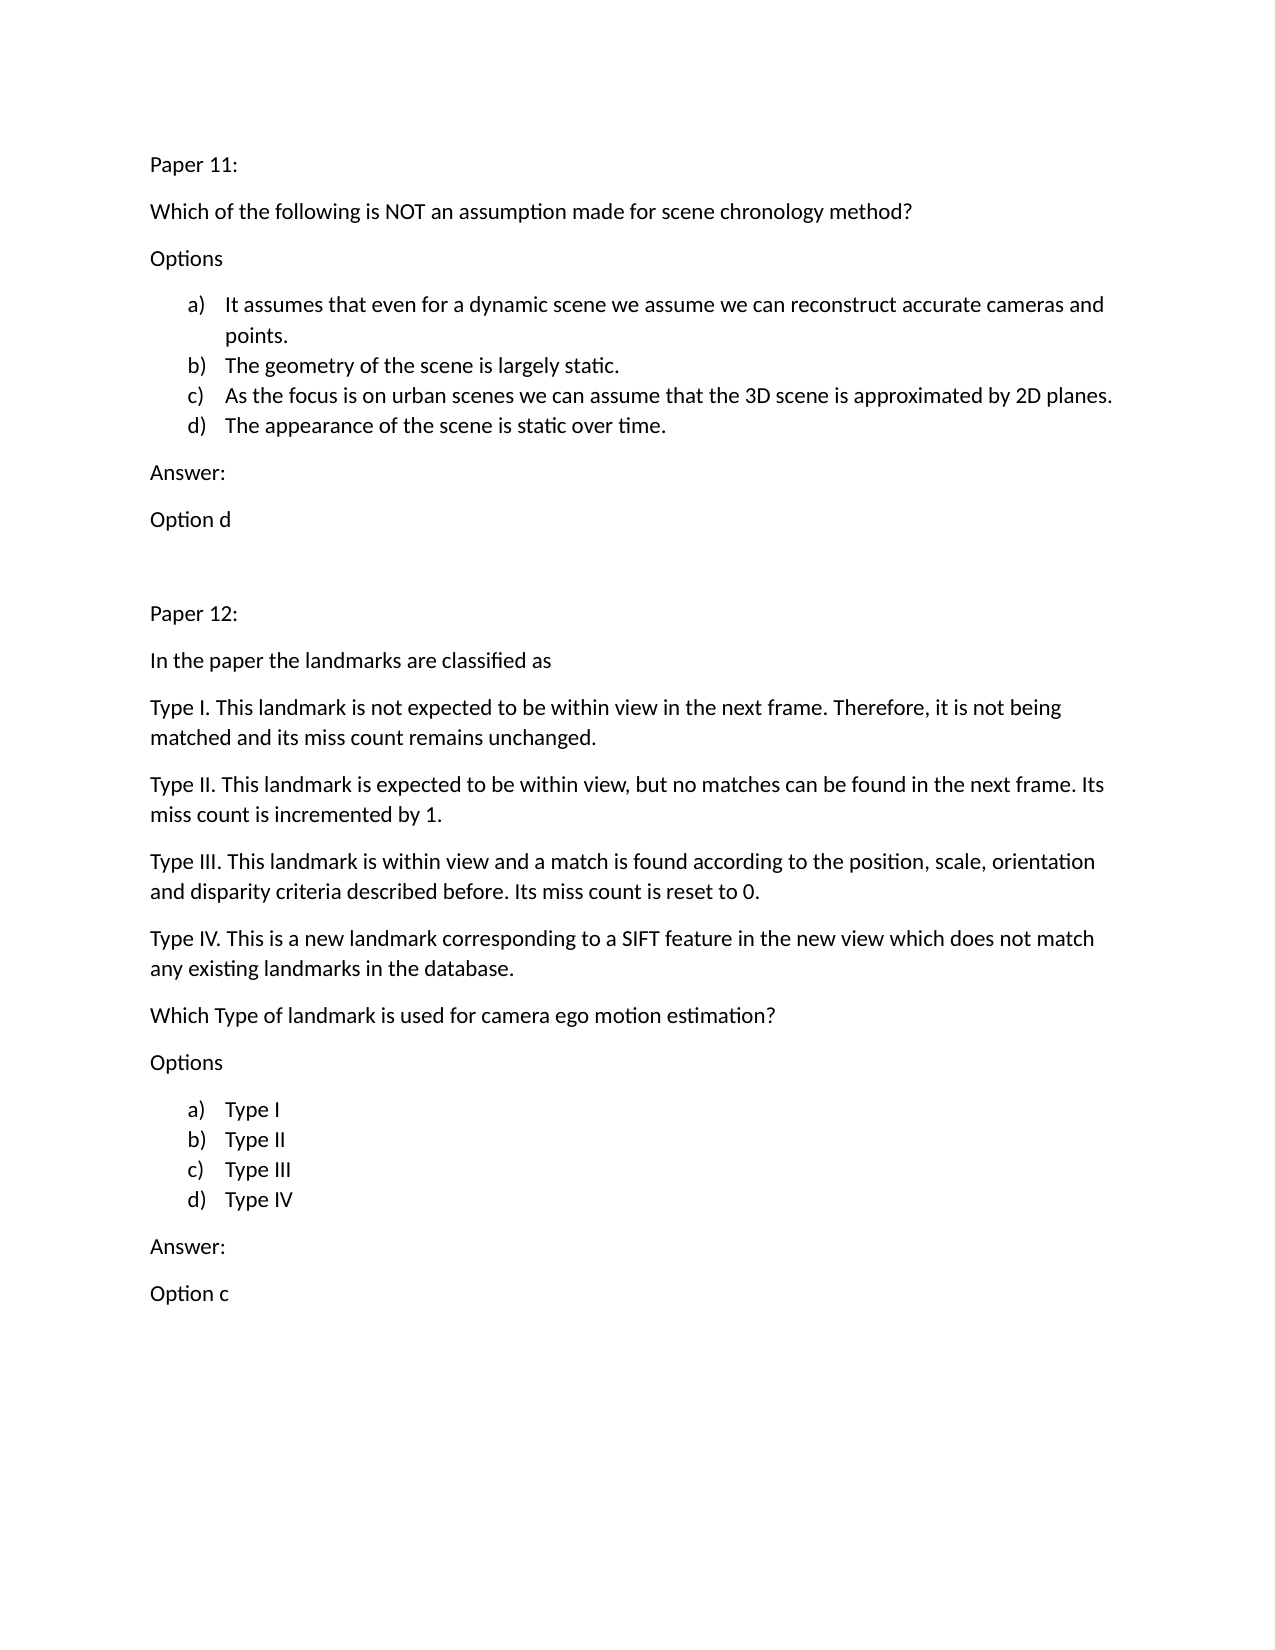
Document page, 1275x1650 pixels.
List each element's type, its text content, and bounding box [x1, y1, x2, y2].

text Type IV. This is a new landmark corresponding to a SIFT feature in the new view which does not match any existing landmarks in the database. [150, 924, 1125, 982]
list Type IV [187, 1185, 1125, 1213]
list Type I [187, 1095, 1125, 1123]
text Type II. This landmark is expected to be within view, but no matches can be found in the next frame. Its miss count is incremented by 1. [150, 770, 1125, 828]
text In the paper the landmarks are classified as [150, 646, 1125, 674]
text Option c [150, 1279, 1125, 1307]
text Which of the following is NOT an assumption made for scene chronology method? [150, 197, 1125, 225]
list The appearance of the scene is static over time. [187, 411, 1125, 439]
text Option d [150, 505, 1125, 533]
text Type I. This landmark is not expected to be within view in the next frame. Therefore, it is not being matched and its miss count remains unchanged. [150, 693, 1125, 751]
text Answer: [150, 458, 1125, 486]
list As the focus is on urban scenes we can assume that the 3D scene is approximated by 2D planes. [187, 381, 1125, 409]
text Which Type of landmark is used for camera ego motion estimation? [150, 1001, 1125, 1029]
text Answer: [150, 1232, 1125, 1260]
list Type II [187, 1125, 1125, 1153]
text Options [150, 244, 1125, 272]
list Type III [187, 1155, 1125, 1183]
text Paper 11: [150, 150, 1125, 178]
text Type III. This landmark is within view and a match is found according to the position, scale, orientation and disparity criteria described before. Its miss count is reset to 0. [150, 847, 1125, 905]
list It assumes that even for a dynamic scene we assume we can reconstruct accurate cameras and points. [187, 291, 1125, 349]
text Options [150, 1048, 1125, 1076]
text Paper 12: [150, 599, 1125, 627]
list The geometry of the scene is largely static. [187, 351, 1125, 379]
